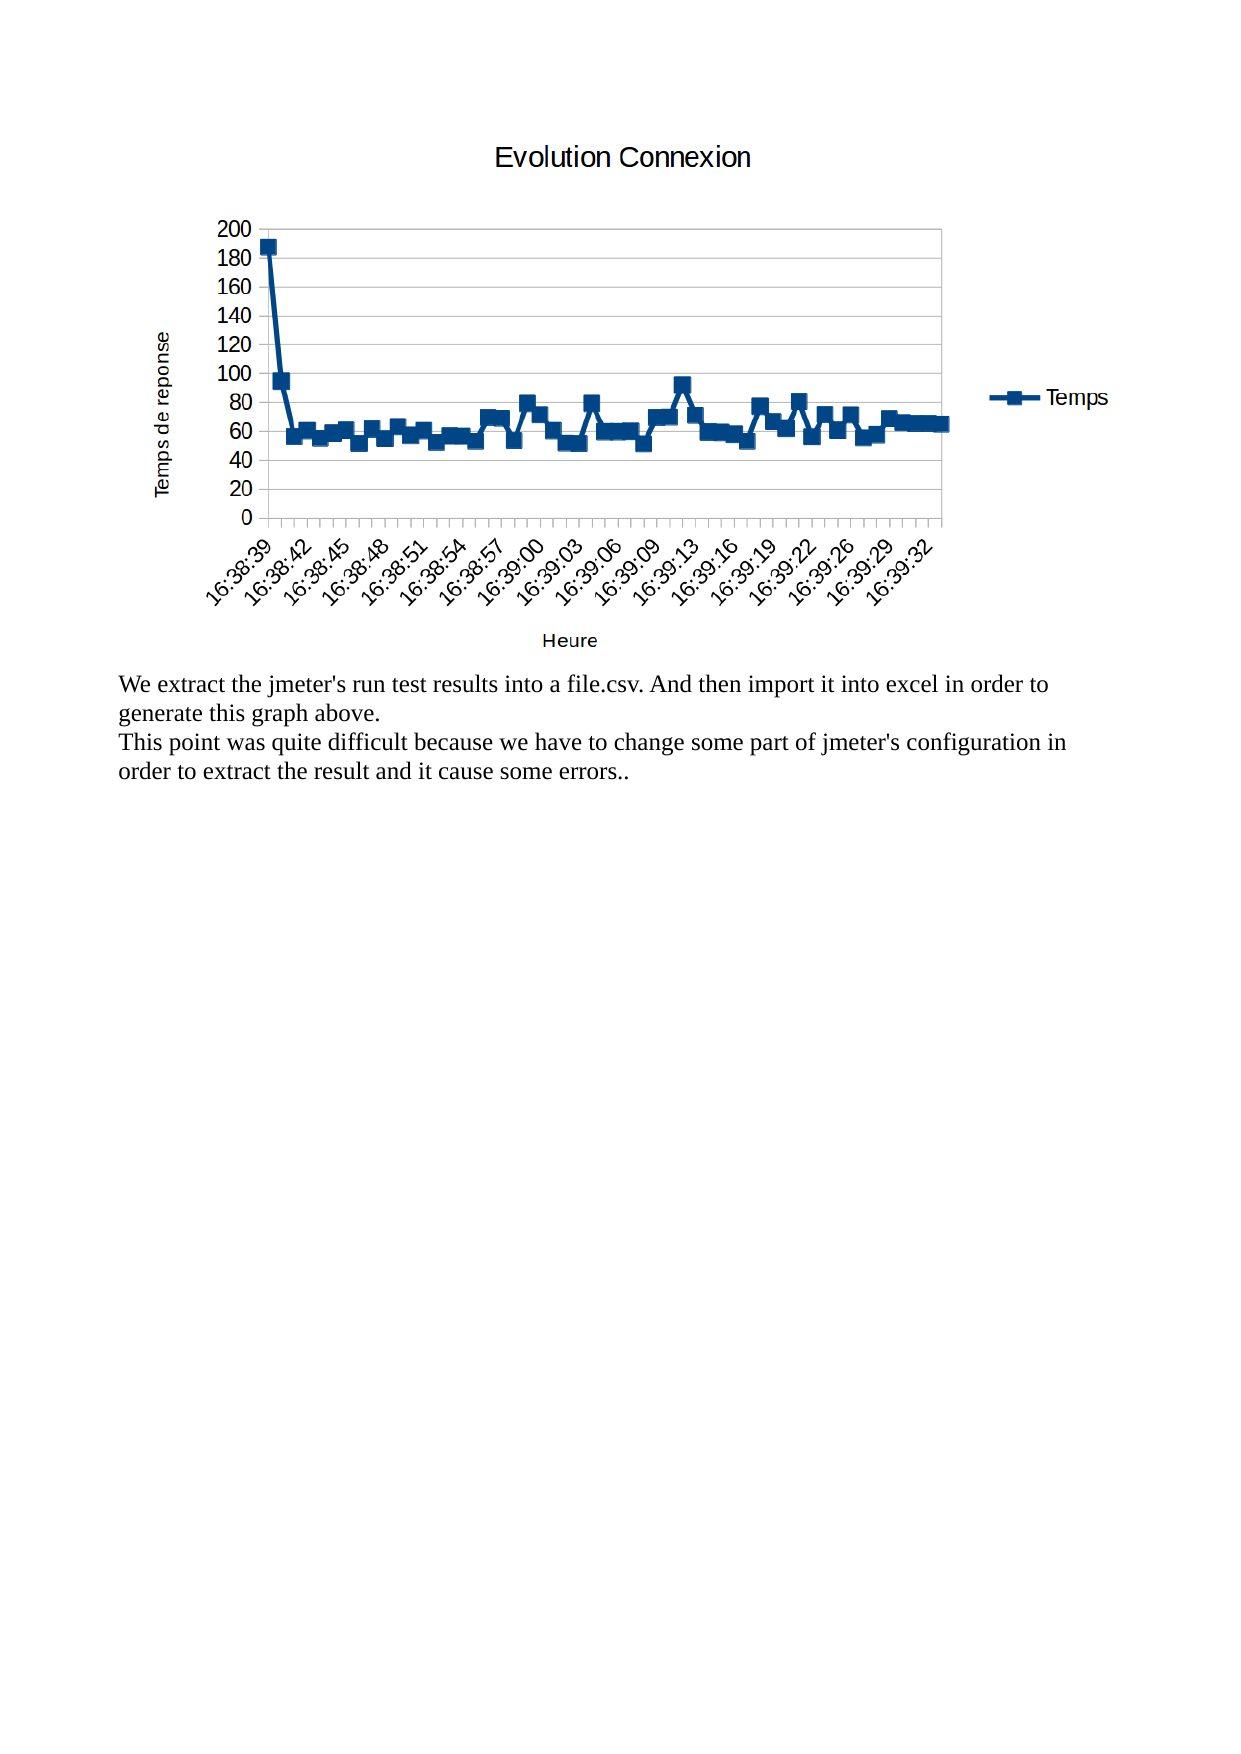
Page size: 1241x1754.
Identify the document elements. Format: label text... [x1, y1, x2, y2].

picture [118, 118, 1123, 670]
text We extract the jmeter's run test results into a file.csv. And then import it into excel in order to generate this graph above. This point was quite difficult because we have to change some part of jmeter's configuration in order to extract the result and it cause some errors.. [118, 670, 1122, 784]
